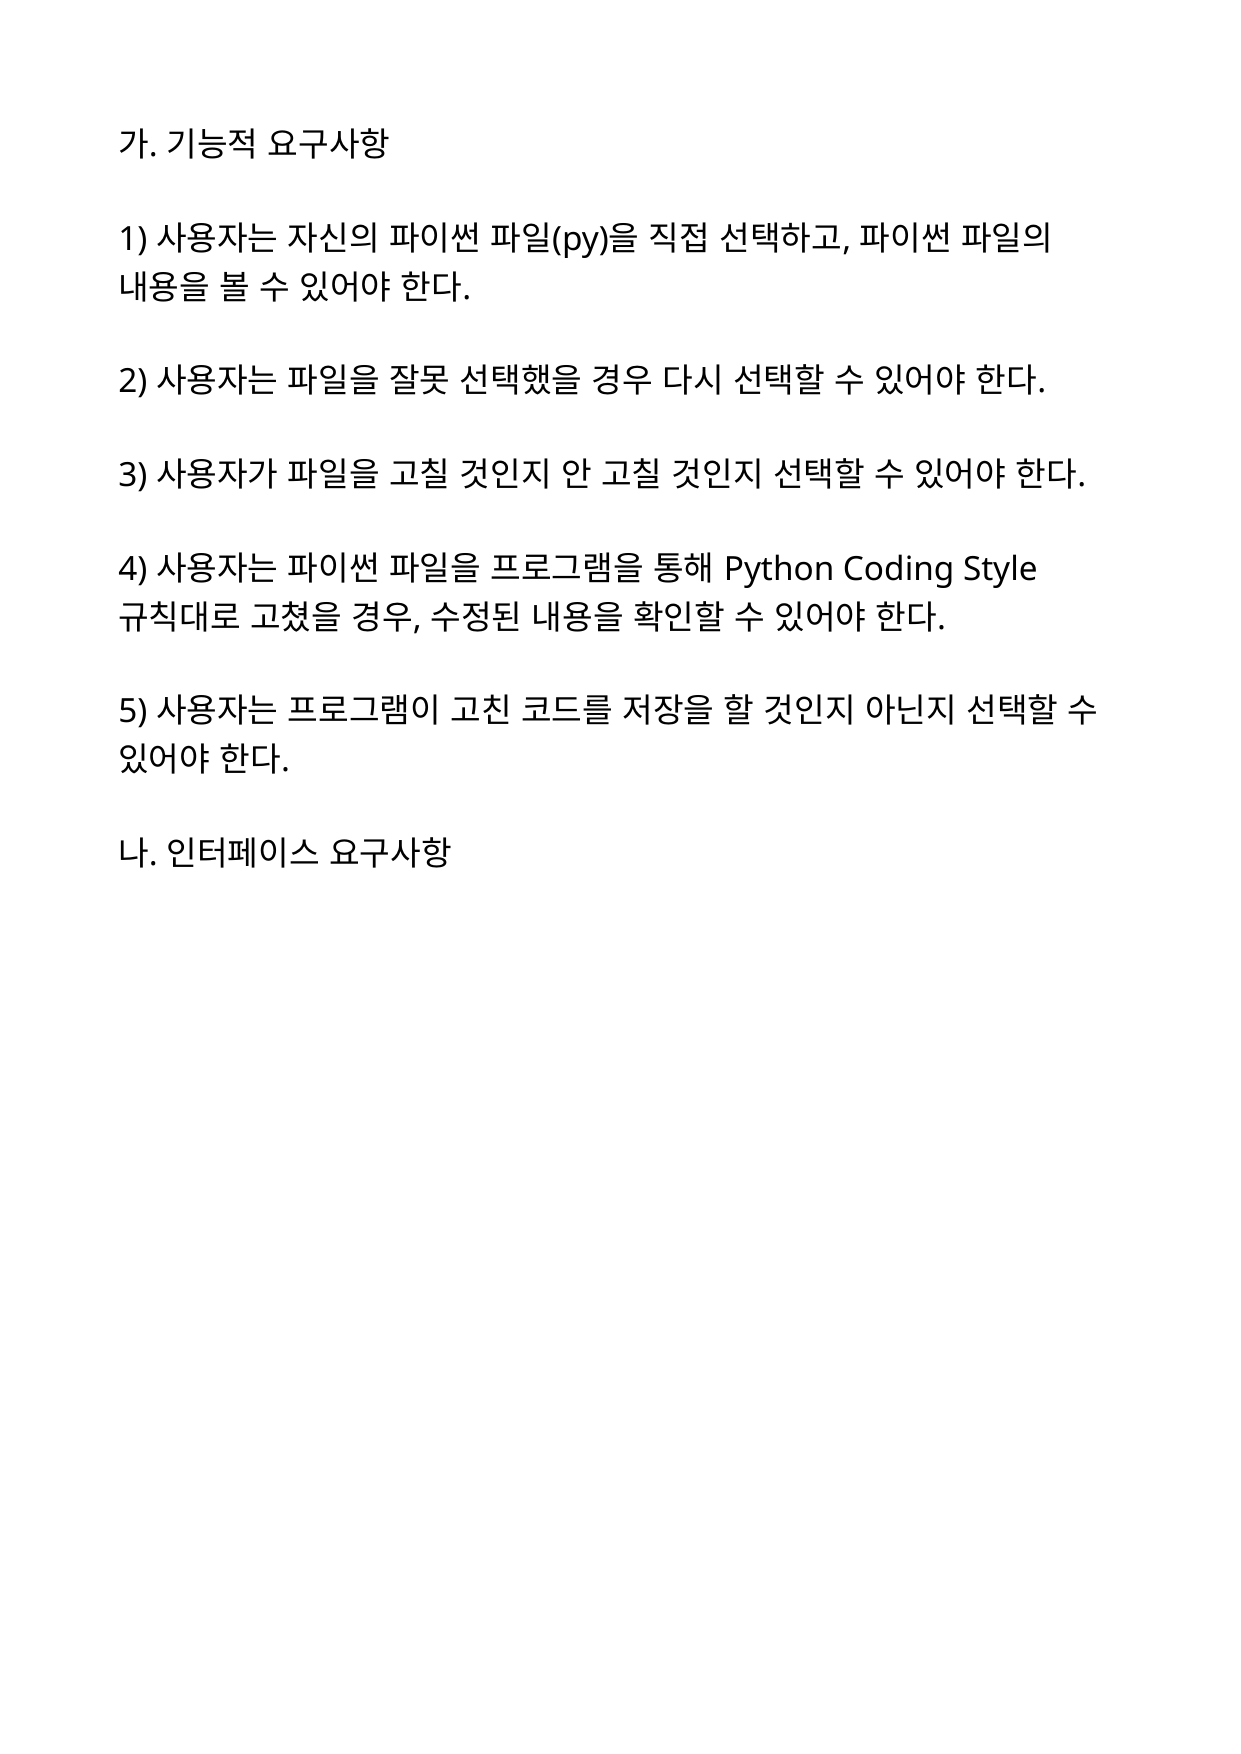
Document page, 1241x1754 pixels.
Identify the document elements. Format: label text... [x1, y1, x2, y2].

text 3) 사용자가 파일을 고칠 것인지 안 고칠 것인지 선택할 수 있어야 한다. [118, 448, 1122, 497]
text 나. 인터페이스 요구사항 [118, 827, 1122, 875]
text 가. 기능적 요구사항 [118, 118, 1122, 167]
text 2) 사용자는 파일을 잘못 선택했을 경우 다시 선택할 수 있어야 한다. [118, 354, 1122, 403]
text 4) 사용자는 파이썬 파일을 프로그램을 통해 Python Coding Style 규칙대로 고쳤을 경우, 수정된 내용을 확인할 수 있어야 한다. [118, 542, 1122, 639]
text 1) 사용자는 자신의 파이썬 파일(py)을 직접 선택하고, 파이썬 파일의 내용을 볼 수 있어야 한다. [118, 212, 1122, 309]
text 5) 사용자는 프로그램이 고친 코드를 저장을 할 것인지 아닌지 선택할 수 있어야 한다. [118, 684, 1122, 781]
